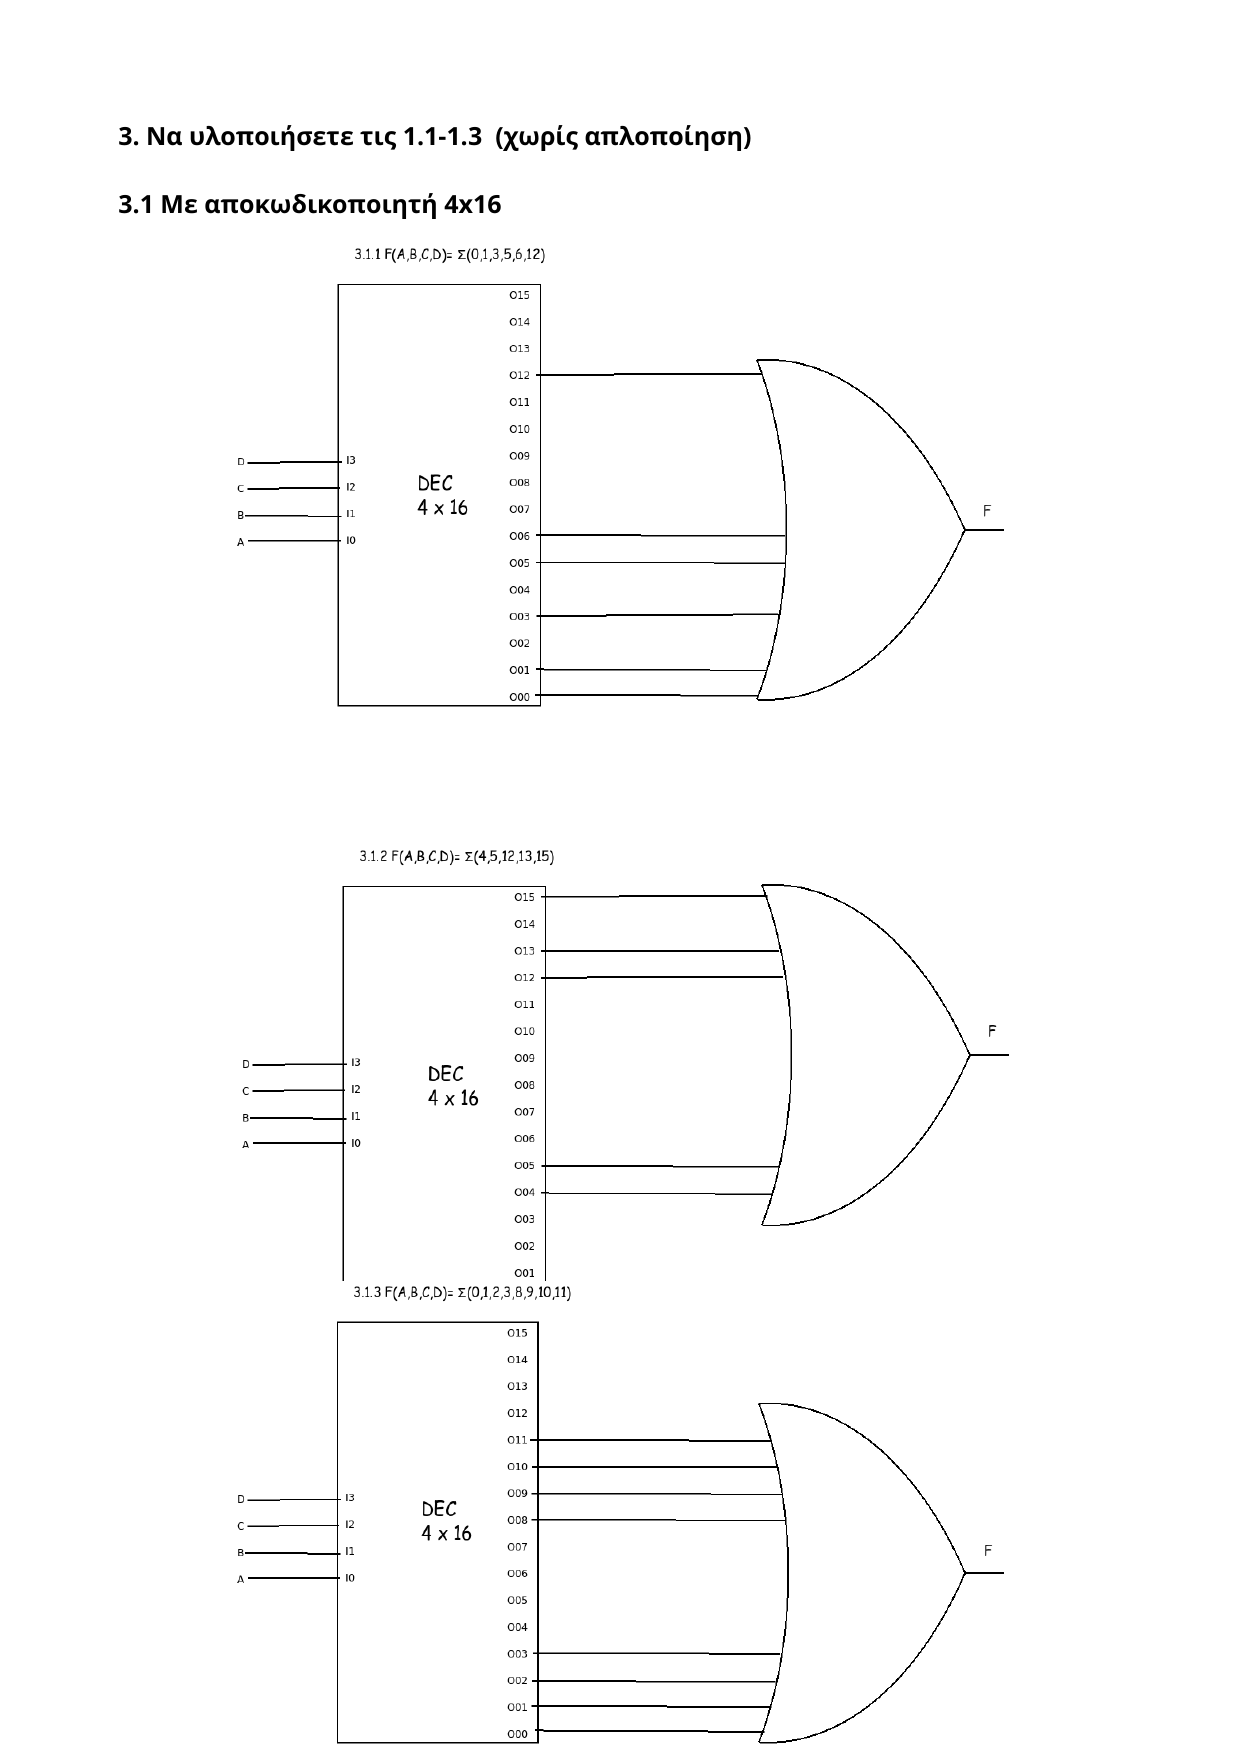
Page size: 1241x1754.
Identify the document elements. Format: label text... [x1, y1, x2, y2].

text 3.1 Με αποκωδικοποιητή 4x16 [118, 186, 1122, 220]
picture [236, 845, 1009, 1754]
picture [236, 243, 1004, 717]
text 3. Να υλοποιήσετε τις 1.1-1.3 (χωρίς απλοποίηση) [118, 118, 1122, 152]
